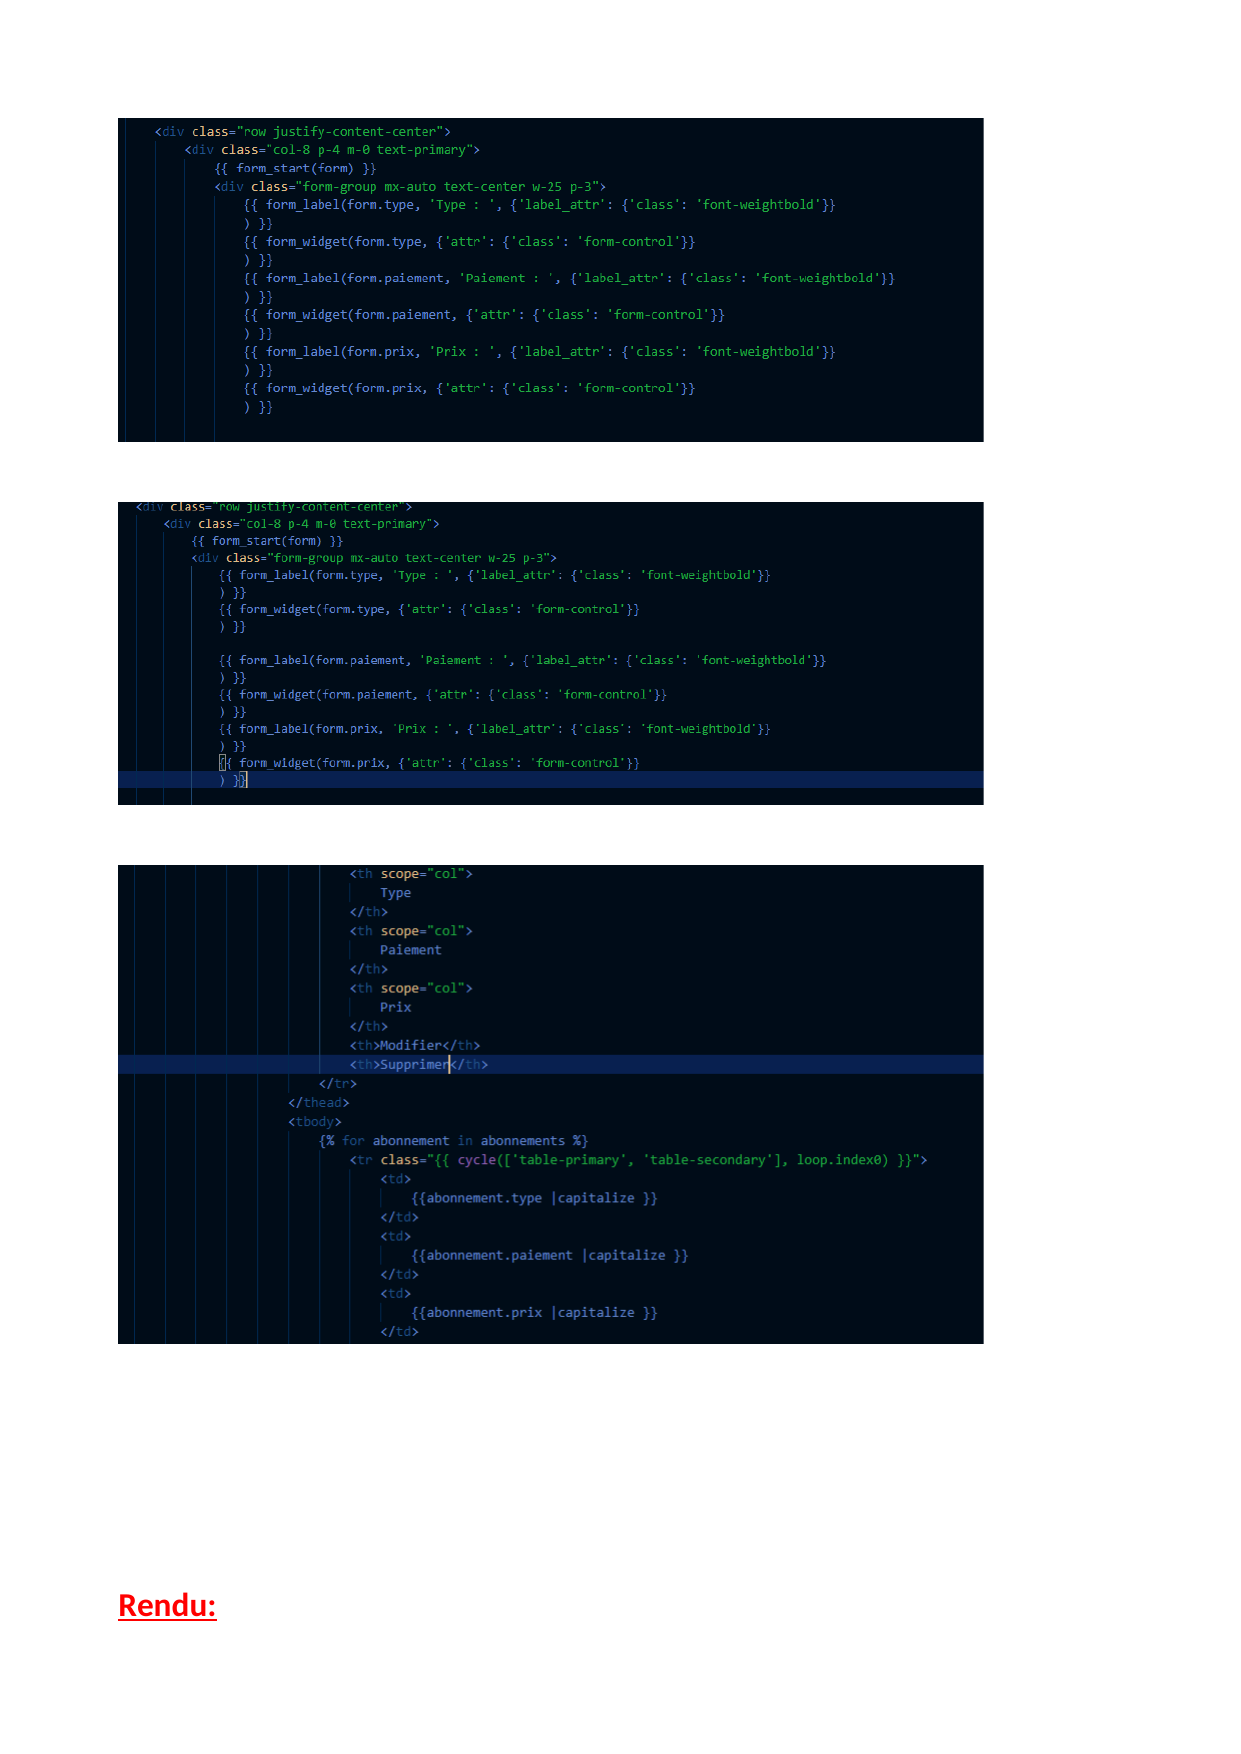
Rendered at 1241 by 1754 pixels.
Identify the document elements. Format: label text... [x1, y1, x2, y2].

text Rendu: [118, 1584, 1122, 1625]
